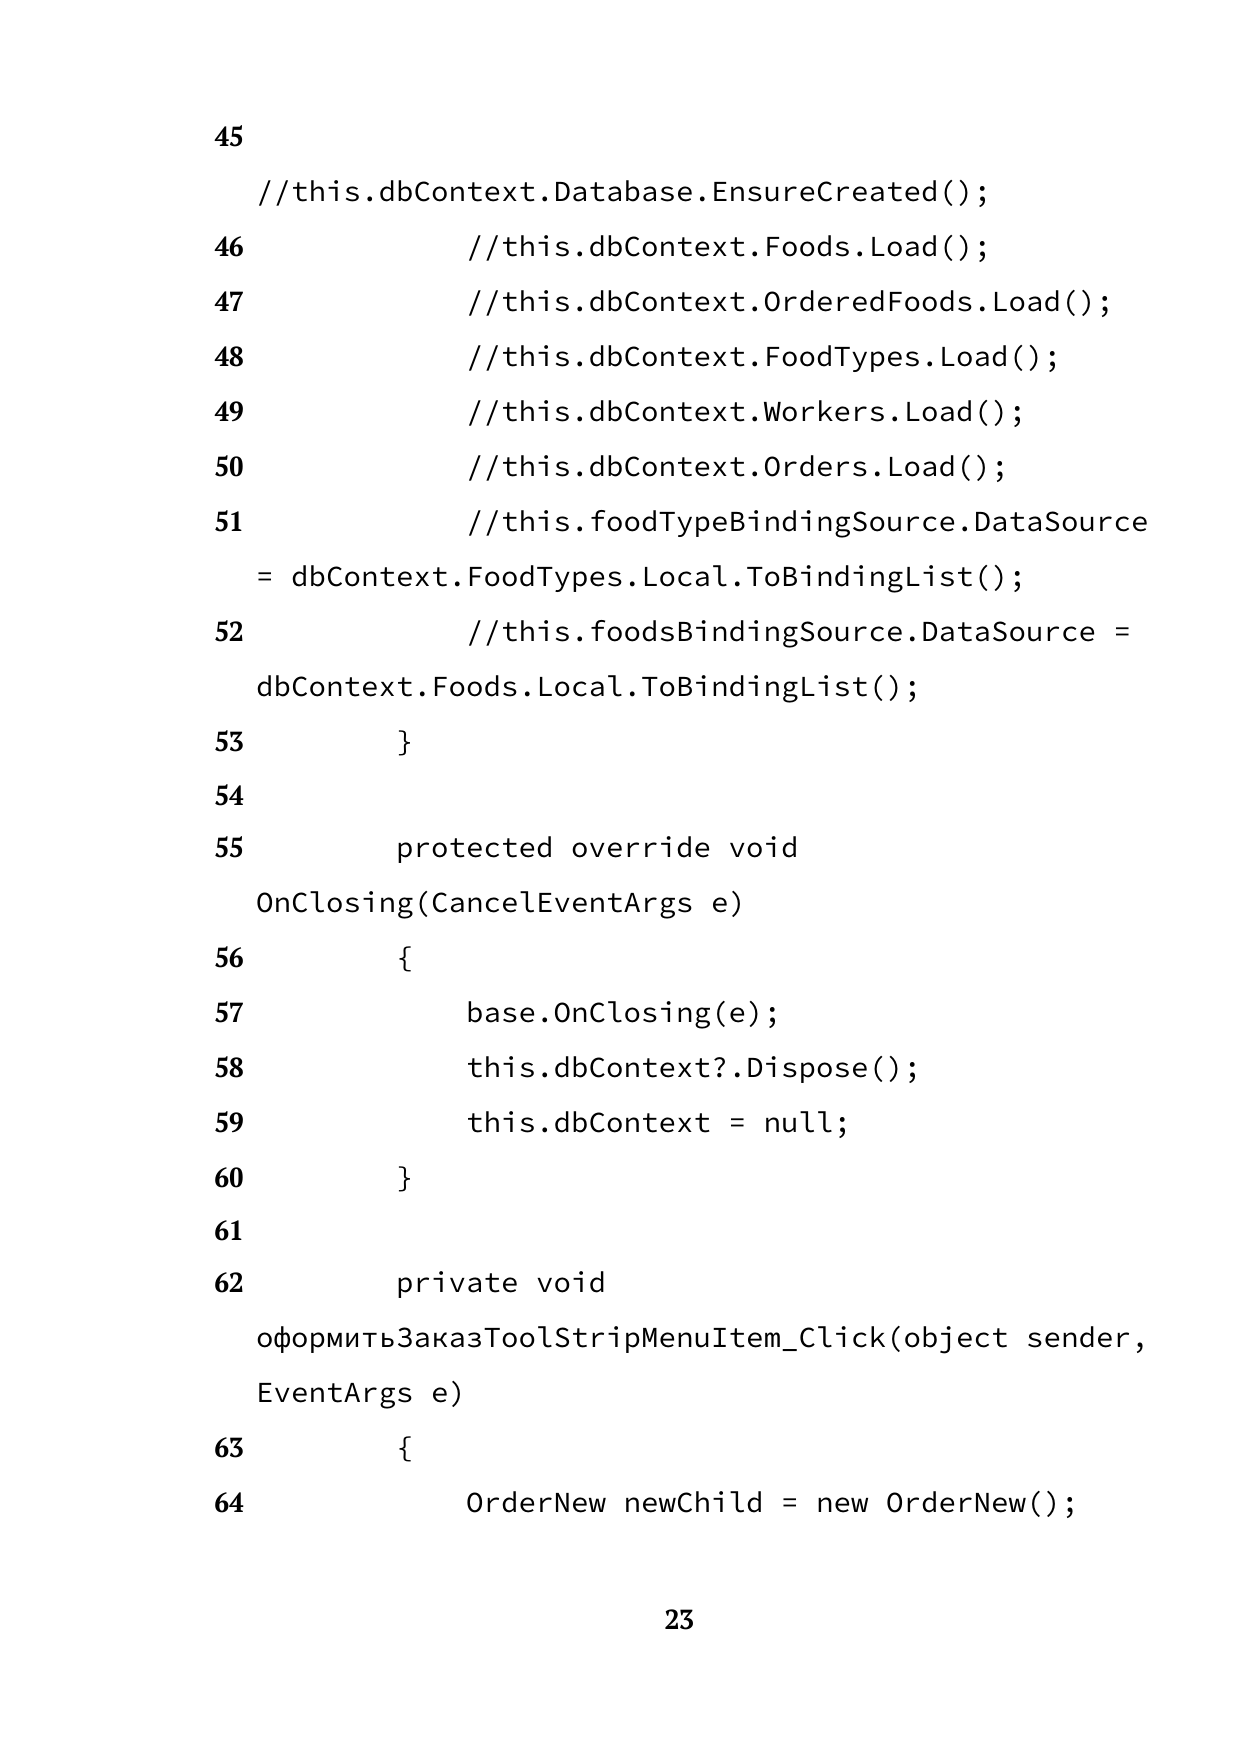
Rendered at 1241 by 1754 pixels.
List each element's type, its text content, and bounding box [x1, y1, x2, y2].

list //this.dbContext.OrderedFoods.Load(); [214, 283, 1181, 320]
list } [214, 1158, 1181, 1195]
list private void оформитьЗаказToolStripMenuItem_Click(object sender, EventArgs e) [214, 1264, 1181, 1410]
list //this.dbContext.FoodTypes.Load(); [214, 338, 1181, 375]
list protected override void OnClosing(CancelEventArgs e) [214, 828, 1181, 920]
list { [214, 938, 1181, 975]
list //this.dbContext.Workers.Load(); [214, 393, 1181, 430]
list } [214, 723, 1181, 760]
list OrderNew newChild = new OrderNew(); [214, 1484, 1181, 1520]
list this.dbContext?.Dispose(); [214, 1048, 1181, 1085]
list //this.dbContext.Database.EnsureCreated(); [214, 118, 1181, 210]
list //this.dbContext.Orders.Load(); [214, 448, 1181, 485]
list //this.foodTypeBindingSource.DataSource = dbContext.FoodTypes.Local.ToBindingList(); [214, 503, 1181, 595]
list base.OnClosing(e); [214, 993, 1181, 1030]
list this.dbContext = null; [214, 1103, 1181, 1140]
list //this.dbContext.Foods.Load(); [214, 228, 1181, 265]
list { [214, 1429, 1181, 1465]
list //this.foodsBindingSource.DataSource = dbContext.Foods.Local.ToBindingList(); [214, 613, 1181, 705]
